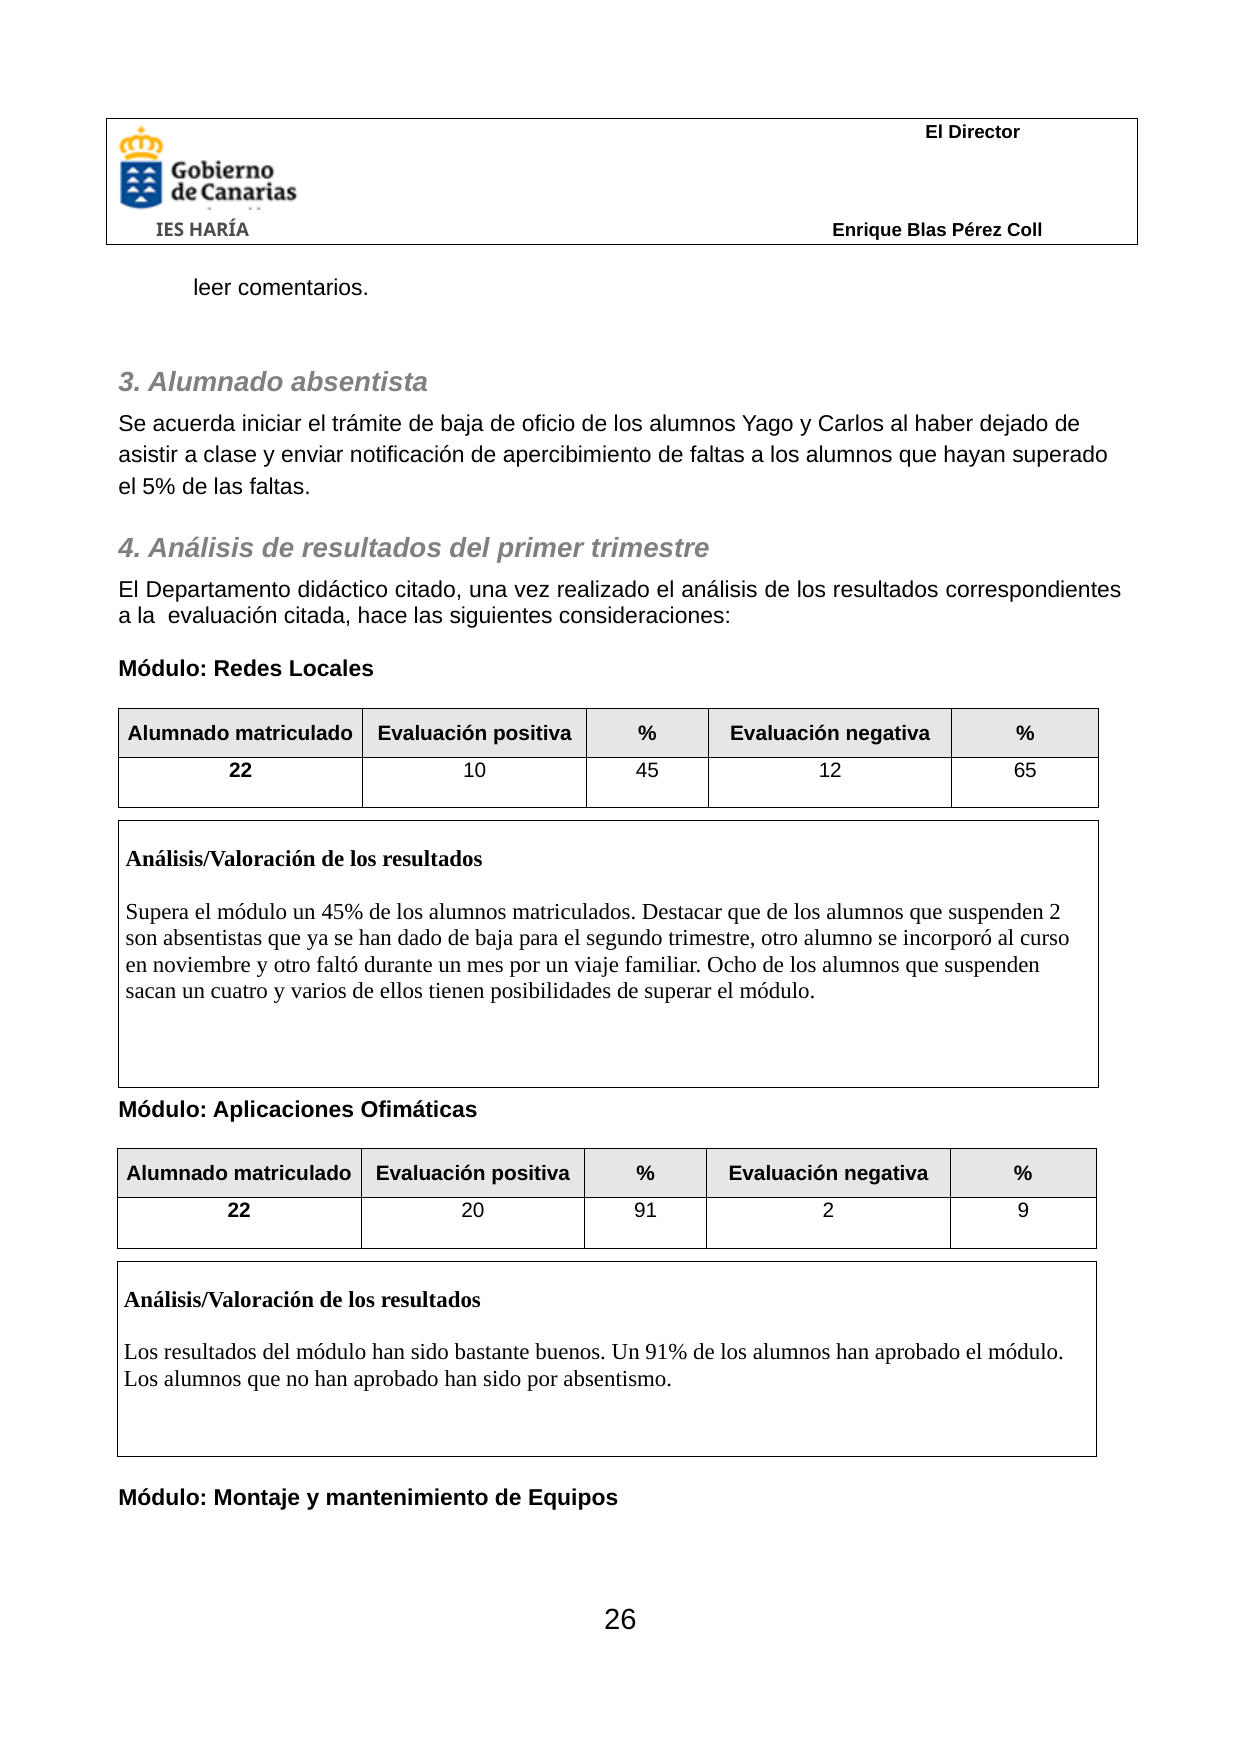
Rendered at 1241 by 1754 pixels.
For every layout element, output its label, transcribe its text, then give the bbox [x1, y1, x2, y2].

table_header Alumnado matriculado [119, 709, 362, 757]
table_header Evaluación positiva [362, 1149, 584, 1197]
table_header % [951, 1149, 1096, 1197]
text Se acuerda iniciar el trámite de baja de oficio de los alumnos Yago y Carlos al haber dejado de asistir a clase y enviar notificación de apercibimiento de faltas a los alumnos que hayan superado el 5% de las faltas. [118, 410, 1122, 499]
picture [115, 123, 300, 210]
table_cell 20 [362, 1198, 584, 1248]
table_cell 65 [952, 758, 1098, 807]
table_header Evaluación negativa [709, 709, 951, 757]
table_header % [585, 1149, 706, 1197]
table_cell 45 [587, 758, 708, 807]
text Módulo: Aplicaciones Ofimáticas [118, 1096, 1122, 1122]
table_header Evaluación negativa [707, 1149, 950, 1197]
table_header % [952, 709, 1098, 757]
text Módulo: Redes Locales [118, 655, 1122, 681]
table_cell 22 [119, 758, 362, 807]
table_header Evaluación positiva [363, 709, 586, 757]
table_header Alumnado matriculado [118, 1149, 361, 1197]
table_cell 91 [585, 1198, 706, 1248]
table_cell 22 [118, 1198, 361, 1248]
subtitle 4. Análisis de resultados del primer trimestre [118, 532, 1122, 563]
table_cell 2 [707, 1198, 950, 1248]
list leer comentarios. [156, 274, 1122, 300]
table_cell 12 [709, 758, 951, 807]
table_header % [587, 709, 708, 757]
text El Departamento didáctico citado, una vez realizado el análisis de los resultados correspondientes a la evaluación citada, hace las siguientes consideraciones: [118, 576, 1122, 629]
table_header Análisis/Valoración de los resultados Supera el módulo un 45% de los alumnos matriculados. Destacar que de los alumnos que suspenden 2 son absentistas que ya se han dado de baja para el segundo trimestre, otro alumno se incorporó al curso en noviembre y otro faltó durante un mes por un viaje familiar. Ocho de los alumnos que suspenden sacan un cuatro y varios de ellos tienen posibilidades de superar el módulo. [119, 821, 1098, 1087]
table_cell 9 [951, 1198, 1096, 1248]
subtitle 3. Alumnado absentista [118, 366, 1122, 397]
table_cell 10 [363, 758, 586, 807]
table_header Análisis/Valoración de los resultados Los resultados del módulo han sido bastante buenos. Un 91% de los alumnos han aprobado el módulo. Los alumnos que no han aprobado han sido por absentismo. [118, 1262, 1096, 1456]
text Módulo: Montaje y mantenimiento de Equipos [118, 1483, 1122, 1510]
